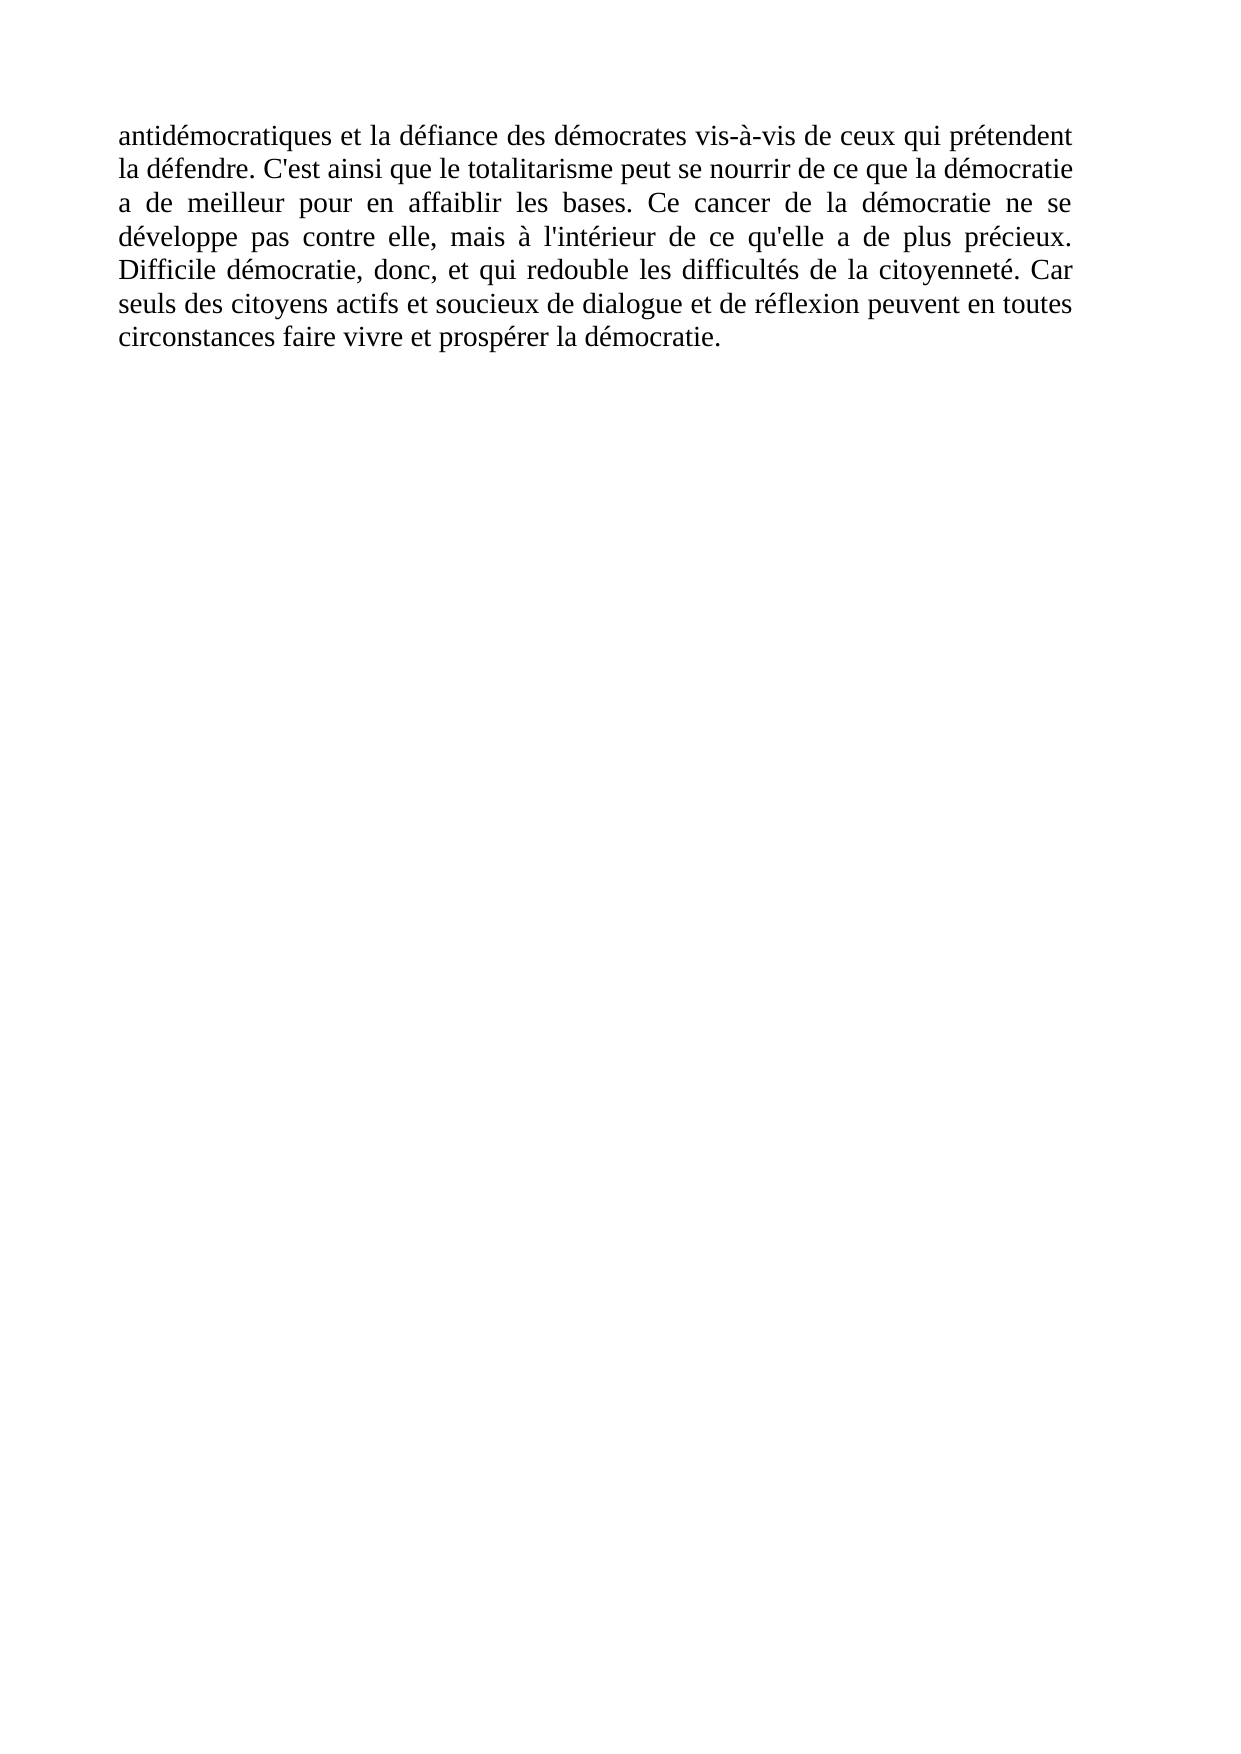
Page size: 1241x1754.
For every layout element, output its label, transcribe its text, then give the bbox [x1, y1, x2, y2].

text antidémocratiques et la défiance des démocrates vis-à-vis de ceux qui prétendent la défendre. C'est ainsi que le totalitarisme peut se nourrir de ce que la démocratie a de meilleur pour en affaiblir les bases. Ce cancer de la démocratie ne se développe pas contre elle, mais à l'intérieur de ce qu'elle a de plus précieux. Difficile démocratie, donc, et qui redouble les difficultés de la citoyenneté. Car seuls des citoyens actifs et soucieux de dialogue et de réflexion peuvent en toutes circonstances faire vivre et prospérer la démocratie. [118, 118, 1074, 353]
